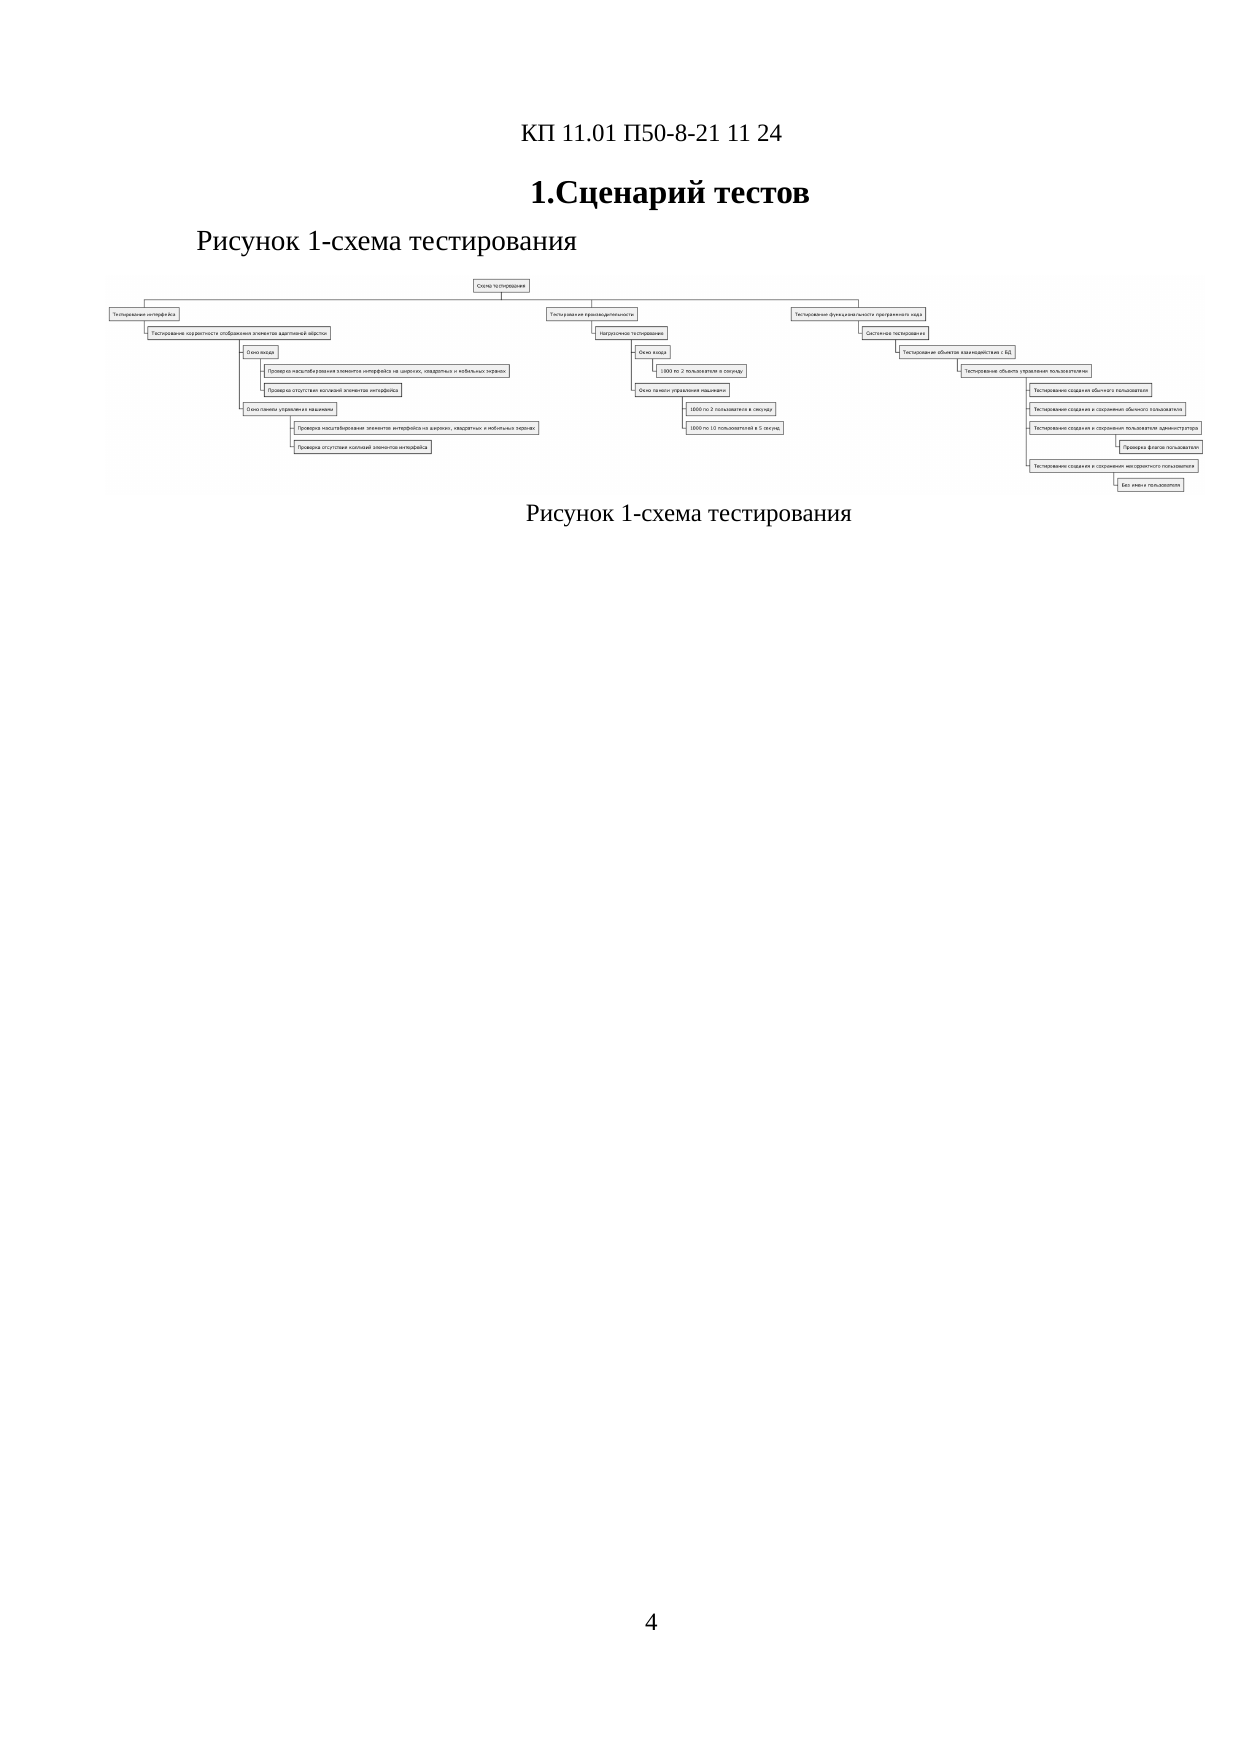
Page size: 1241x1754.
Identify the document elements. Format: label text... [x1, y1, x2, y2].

list Рисунок 1-схема тестирования [159, 495, 1181, 527]
picture [105, 275, 1206, 495]
title Сценарий тестов [159, 172, 1181, 210]
list Рисунок 1-схема тестирования [159, 223, 1181, 256]
